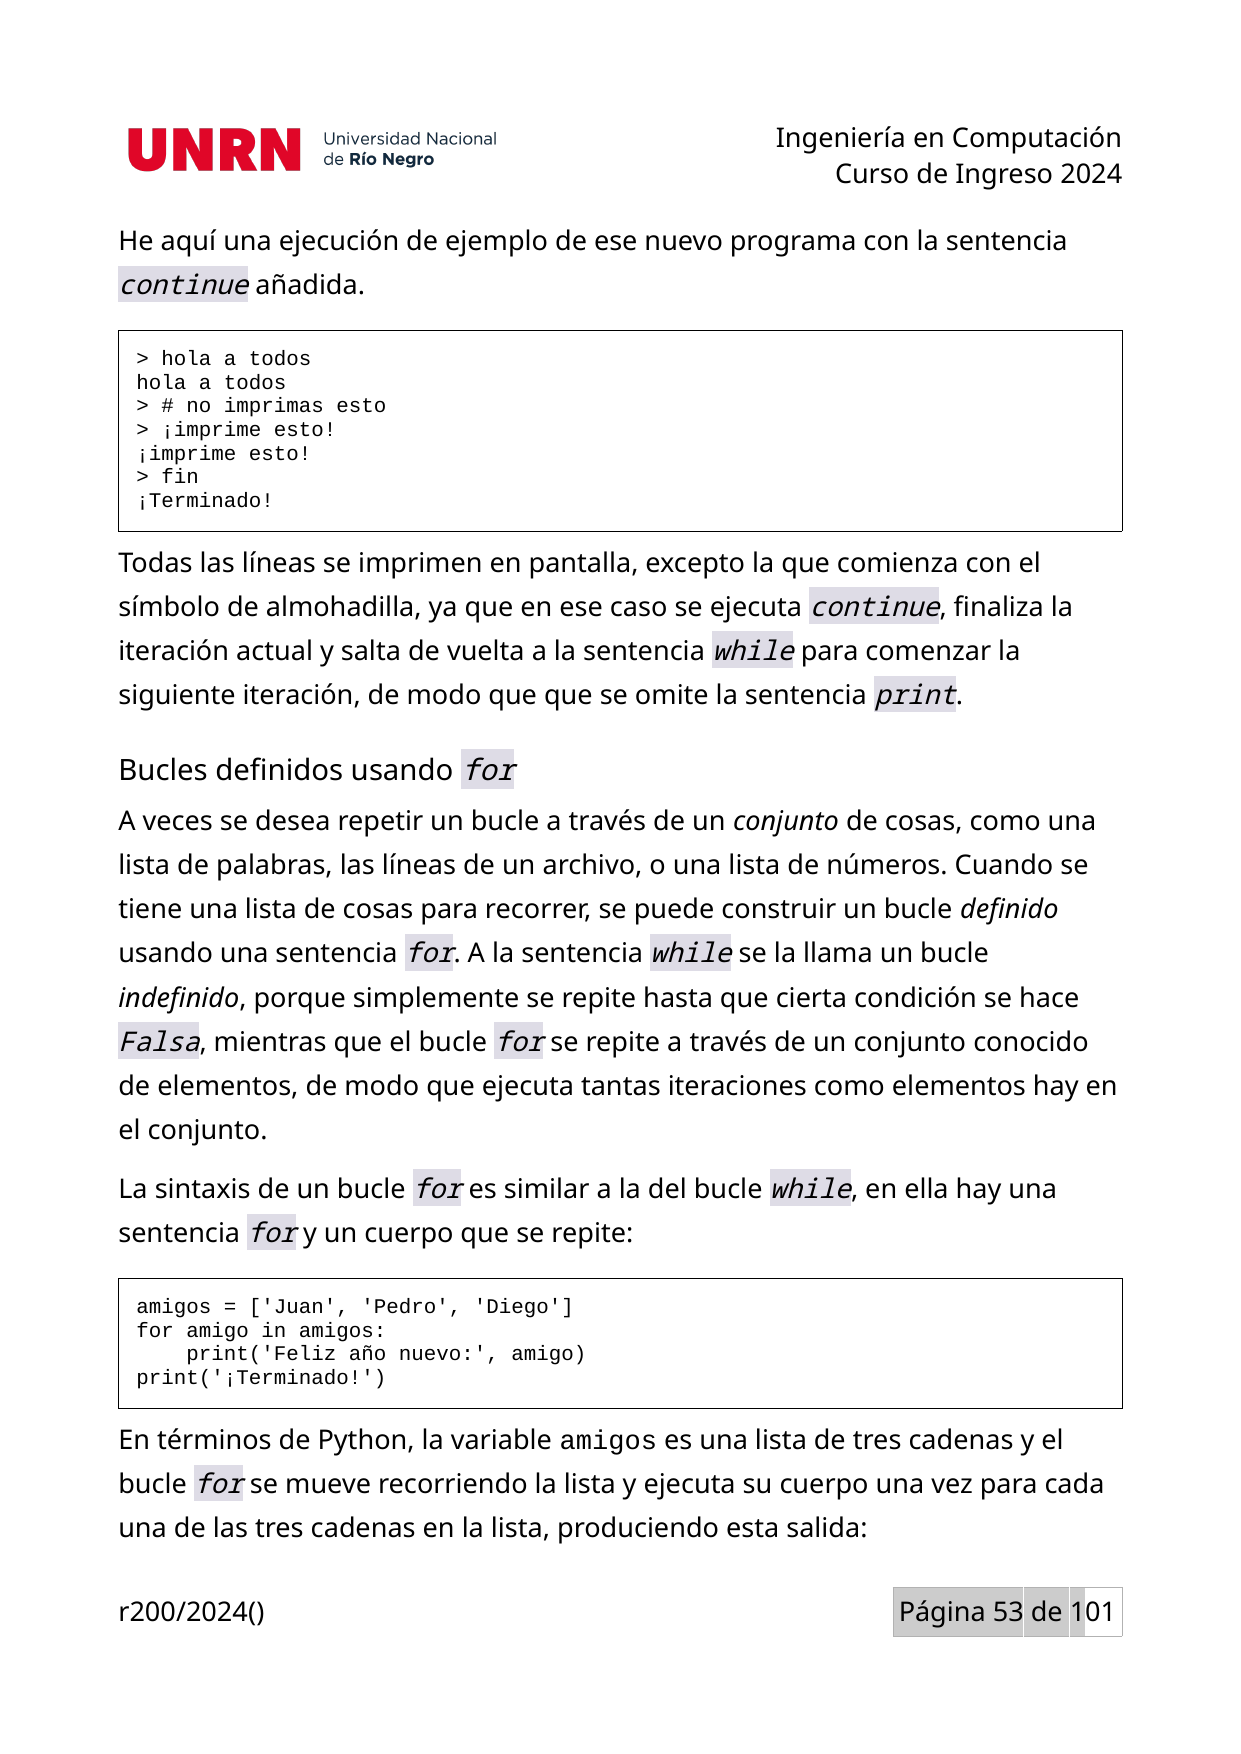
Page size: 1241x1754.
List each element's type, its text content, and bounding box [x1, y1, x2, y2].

text He aquí una ejecución de ejemplo de ese nuevo programa con la sentencia continue añadida. [118, 221, 1122, 302]
text ¡imprime esto! [119, 425, 1122, 448]
text hola a todos [119, 354, 1122, 377]
subtitle Bucles definidos usando for [514, 749, 1122, 789]
text ¡Terminado! [119, 472, 1122, 531]
text for amigo in amigos: [119, 1302, 1122, 1326]
text print('Feliz año nuevo:', amigo) [119, 1326, 1122, 1349]
text > ¡imprime esto! [119, 401, 1122, 425]
text > fin [119, 448, 1122, 472]
text A veces se desea repetir un bucle a través de un conjunto de cosas, como una lista de palabras, las líneas de un archivo, o una lista de números. Cuando se tiene una lista de cosas para recorrer, se puede construir un bucle definido usando una sentencia for. A la sentencia while se la llama un bucle indefinido, porque simplemente se repite hasta que cierta condición se hace Falsa, mientras que el bucle for se repite a través de un conjunto conocido de elementos, de modo que ejecuta tantas iteraciones como elementos hay en el conjunto. [118, 801, 1122, 1147]
text amigos = ['Juan', 'Pedro', 'Diego'] [119, 1279, 1122, 1302]
text Todas las líneas se imprimen en pantalla, excepto la que comienza con el símbolo de almohadilla, ya que en ese caso se ejecuta continue, finaliza la iteración actual y salta de vuelta a la sentencia while para comenzar la siguiente iteración, de modo que que se omite la sentencia print. [118, 543, 1122, 712]
text En términos de Python, la variable amigos es una lista de tres cadenas y el bucle for se mueve recorriendo la lista y ejecuta su cuerpo una vez para cada una de las tres cadenas en la lista, produciendo esta salida: [118, 1420, 1122, 1546]
text print('¡Terminado!') [119, 1349, 1122, 1408]
text > hola a todos [119, 331, 1122, 354]
subtitle Bucles definidos usando for [118, 749, 461, 789]
text La sintaxis de un bucle for es similar a la del bucle while, en ella hay una sentencia for y un cuerpo que se repite: [118, 1169, 1122, 1250]
picture [118, 118, 505, 180]
text > # no imprimas esto [119, 377, 1122, 401]
